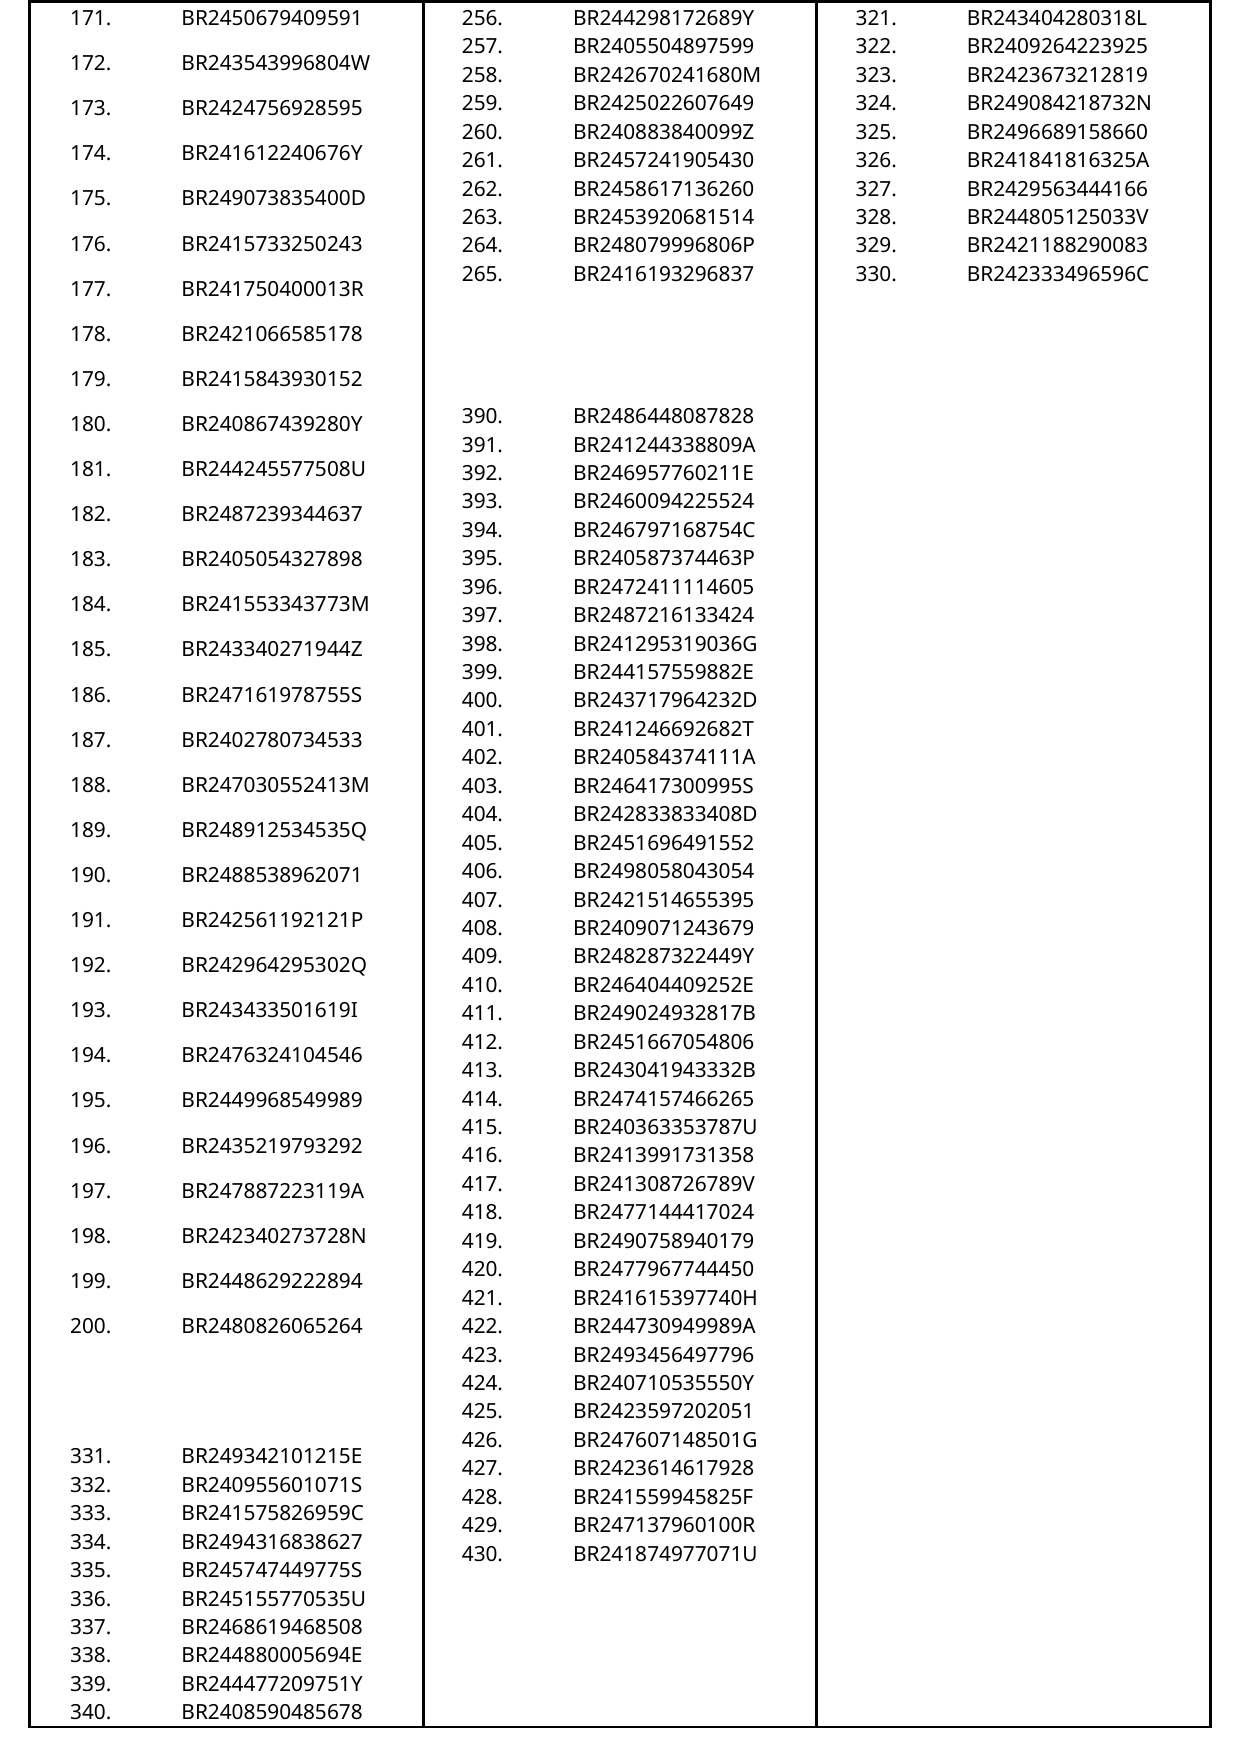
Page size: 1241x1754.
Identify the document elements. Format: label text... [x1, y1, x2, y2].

table_cell BR246694868998G BR247748241999K BR248738819400B BR241801206746W BR2411820128728 BR241946219228B BR243751305309Q BR2438125261414 BR2470672102148 BR2469188876864 BR2469680770805 BR242122170663A BR2437473938016 BR2414867411091 BR240960212321C BR2450077925370 BR246300700422U BR240035762494T BR2474737120095 BR246316479060B BR249896735637I BR2419700252982 BR249888354224C BR247081014943S BR240391248977B BR242736686988Z BR2468508101282 BR243926318342Y BR2443279552458 BR240945712242C BR248706824204F BR247865357295M BR2472100037277 BR248516934725B BR2425315835953 BR240532071265W BR2426206045165 BR2477095722161 BR2419925524619 BR245458657696H BR2494342954062 BR249193949056E BR2421478986768 BR249743425222X BR2476126027657 BR2448629222894 BR2480826065264 BR2438027904489 BR2409062119676 BR2487710902926 BR246238421630Z BR245694833012Q BR248911259379C BR2458538303033 BR247061361225W BR2427105506136 BR2499762979438 BR240006260215N BR244441425088A BR247606506626W BR2417860405631 BR2410136013520 BR242233732714R BR245360628058C BR2410411864513 BR244248097533D BR245374613565D BR2446032667534 BR242654042292C BR2415095290783 BR248578537428M BR2487500054426 BR245679317461A BR244689127120T BR2460479137936 BR246374644547M BR2467178188304 BR2444079352665 BR2480999529919 BR2483278888754 BR243545543985T BR2412525752179 BR2465949058935 BR2494342214166 BR249989014598D BR245877465114S BR243098459792L BR247752955239G BR244202179651A BR243693846148V BR243849225585X BR247666033825B BR245784472998B BR248756033784K BR245349813864H BR249907888330X BR249514230741Q BR248425503097C BR245262661897W BR2454189619244 BR244298172689Y BR2405504897599 BR242670241680M BR2425022607649 BR240883840099Z BR2457241905430 BR2458617136260 BR2453920681514 BR248079996806P BR2416193296837 BR2486448087828 BR241244338809A BR246957760211E BR2460094225524 BR246797168754C BR240587374463P BR2472411114605 BR2487216133424 BR241295319036G BR244157559882E BR243717964232D BR241246692682T BR240584374111A BR246417300995S BR242833833408D BR2451696491552 BR2498058043054 BR2421514655395 BR2409071243679 BR248287322449Y BR246404409252E BR249024932817B BR2451667054806 BR243041943332B BR2474157466265 BR240363353787U BR2413991731358 BR241308726789V BR2477144417024 BR2490758940179 BR2477967744450 BR241615397740H BR244730949989A BR2493456497796 BR240710535550Y BR2423597202051 BR247607148501G BR2423614617928 BR241559945825F BR247137960100R BR241874977071U [425, 3, 815, 1726]
table_cell BR241002399645F BR241525414059T BR244589823396A BR2417112849438 BR2482017464066 BR2451442120277 BR2459464874665 BR244431933244J BR242565627953Z BR2423518321377 BR249649210633E BR247638007757P BR240542535861H BR2430519681889 BR246199066369G BR2474559823724 BR2492297677909 BR240499745013N BR240697221367C BR2412693298947 BR2439429893356 BR240884543212C BR2492336921250 BR244742140590H BR2439809900263 BR2490068809334 BR247417996403Y BR2441534062696 BR243923825013Q BR2426118909027 BR242789337743B BR2414021051385 BR2412729805008 BR244980072166P BR247819200569B BR242335875240C BR246640107769P BR243913670277H BR245640999692M BR2413828718625 BR247845078768Z BR243425345647B BR242355837726F BR249105523936C BR240126963689L BR245047315495W BR240692661129C BR2459023805018 BR243031491280I BR2403483296590 BR245425438434V BR2449387859529 BR249842533571C BR240598579390C BR244211147554V BR241365021898R BR248567315732A BR247852946858F BR247272162137R BR2430450472261 BR2430661071096 BR242421668459U BR240888379746Y BR245415033724T BR240685265239Q BR246509115016I BR243234174227U BR2400323134076 BR241164292650I BR2423518321377 BR243271536890Q BR249854954053R BR248195409885J BR2429159792705 BR243046802429D BR2464451107617 BR241186359196D BR2475648986682 BR243793016531C BR2446049012741 BR246061616433B BR245101317592F BR249439662917U BR242124558605N BR248105949981P BR242445305306Q BR2432016893510 BR248791155753K BR243815291004G BR2474718611717 BR241386985486Q BR247116317726O BR2484793356546 BR248473407306J BR244375148181X BR2450086132036 BR242169416638B BR2458959118048 BR249191678286F BR2412794468048 BR243404280318L BR2409264223925 BR2423673212819 BR249084218732N BR2496689158660 BR241841816325A BR2429563444166 BR244805125033V BR2421188290083 BR242333496596C [818, 3, 1209, 1726]
table_cell BR248606226844K BR2466880876159 BR2469236418924 BR2460240818164 BR248738551436U BR2487268458465 BR240039478251O BR2432606029315 BR242721932934N BR241591140576R BR243210854822G BR246353227423F BR243139137231H BR2478835024126 BR246511959177E BR247400513611O BR2401684918089 BR242688601109J BR249848309874B BR242027676440D BR2465361728423 BR241455663440A BR247933439480G BR2434038311897 BR242751821991D BR245041146165D BR241751916825I BR241105526686I BR247484455990F BR242689988840F BR2494305775615 BR243543417364C BR246634282812A BR2414019340978 BR2417312656149 BR245747705863W BR2490118176257 BR2412756416399 BR247758254098Q BR2496981396642 BR249348983002K BR2474740645329 BR242678469557O BR244374757584J BR243446937001 BR244311826465E BR244948750323B BR2415524489476 BR249878443520O BR2434260904617 BR243285619038I BR246560650108X BR247862573943V BR246171848573B BR249030423835A BR242945490146A BR244918009062Y BR249046844871P BR246075644255B BR245214331850Z BR247387156768X BR247572513820K BR242197527164M BR2421496787452 BR2498150730347 BR2470155939093 BR245017342018I BR242719596250V BR245117512381R BR242574770382A BR246723952450A BR245456308565T BR2475313177426 BR244961858872J BR244982789364L BR247196726285Z R248810492356C BR242131240946T BR241044920869A BR242676049950N BR2450679409591 BR243543996804W BR2424756928595 BR241612240676Y BR249073835400D BR2415733250243 BR241750400013R BR2421066585178 BR2415843930152 BR240867439280Y BR244245577508U BR2487239344637 BR2405054327898 BR241553343773M BR243340271944Z BR247161978755S BR2402780734533 BR247030552413M BR248912534535Q BR2488538962071 BR242561192121P BR242964295302Q BR243433501619I BR2476324104546 BR2449968549989 BR2435219793292 BR247887223119A BR242340273728N BR2448629222894 BR2480826065264 BR249342101215E BR240955601071S BR241575826959C BR2494316838627 BR245747449775S BR245155770535U BR2468619468508 BR244880005694E BR244477209751Y BR2408590485678 BR241365264787E BR247484493488C BR243355243485V BR248745357659B BR2479376937282 BR2423844773325 BR246406011128K BR247528371096D BR2411856870129 BR2474479749951 BR245603429765A BR246315199028A BR2421010492739 BR244435522765B BR243809166061B BR246222175495B BR247000288473X BR242656445507M BR249626380309F BR240963289748A BR2433609073955 BR243044818500A BR2470474829541 BR241886513849C BR245806751785X BR240513169408N BR244786420492I BR246893358045Y BR246074418996A BR242717653655U BR242550841539V BR2456776984957 BR244266992063A BR2485201050694 BR243228491981R BR2457594935024 BR243324011704Q BR243185315478B BR241572229945T BR242575715546C BR2460803837936 BR2476359626772 BR2473416306207 BR2476515379301 BR246594759428S BR2452583422429 BR241532930703D BR240449073573Z BR245340605962J [31, 3, 422, 1726]
